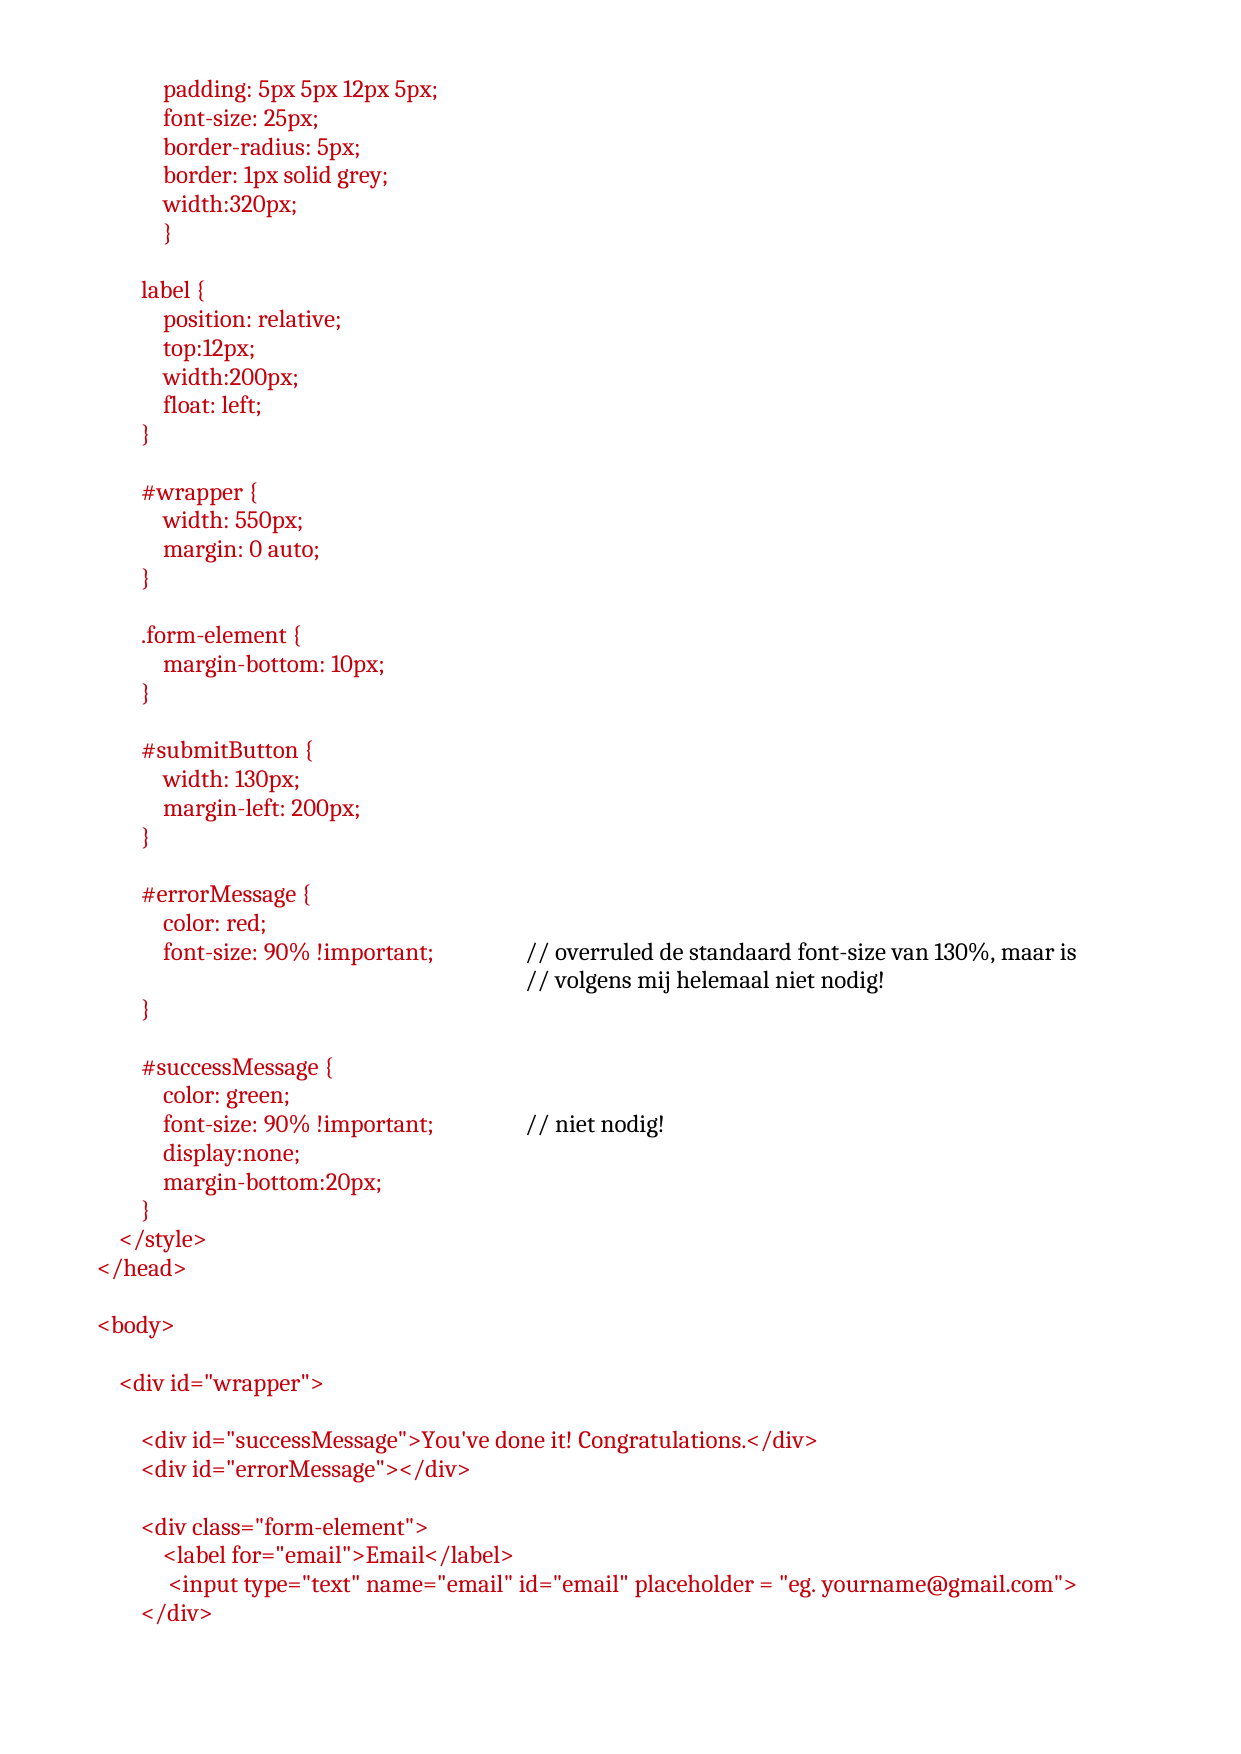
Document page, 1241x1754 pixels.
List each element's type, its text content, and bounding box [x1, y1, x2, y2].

text width:320px; [75, 190, 1165, 219]
text // volgens mij helemaal niet nodig! [75, 966, 1165, 995]
text <div id="errorMessage"></div> [75, 1455, 1165, 1484]
text label { [75, 276, 1165, 305]
text #errorMessage { [75, 880, 1165, 909]
text .form-element { [75, 621, 1165, 650]
text } [75, 822, 1165, 851]
text font-size: 25px; [75, 104, 1165, 132]
text top:12px; [75, 334, 1165, 362]
text </head> [75, 1254, 1165, 1282]
text border-radius: 5px; [75, 132, 1165, 161]
text #wrapper { [75, 477, 1165, 506]
text margin: 0 auto; [75, 535, 1165, 564]
text width: 130px; [75, 765, 1165, 794]
text <div id="successMessage">You've done it! Congratulations.</div> [75, 1426, 1165, 1455]
text </style> [75, 1225, 1165, 1254]
text font-size: 90% !important; // overruled de standaard font-size van 130%, maar is [75, 937, 1165, 966]
text position: relative; [75, 305, 1165, 334]
text width:200px; [75, 362, 1165, 391]
text <div class="form-element"> [75, 1512, 1165, 1541]
text } [75, 679, 1165, 707]
text color: red; [75, 909, 1165, 937]
text <label for="email">Email</label> [75, 1541, 1165, 1570]
text color: green; [75, 1081, 1165, 1110]
text } [75, 420, 1165, 449]
text width: 550px; [75, 506, 1165, 535]
text <input type="text" name="email" id="email" placeholder = "eg. yourname@gmail.com"> [75, 1570, 1165, 1599]
text </div> [75, 1599, 1165, 1627]
text #submitButton { [75, 736, 1165, 765]
text margin-bottom:20px; [75, 1167, 1165, 1196]
text padding: 5px 5px 12px 5px; [75, 75, 1165, 104]
text #successMessage { [75, 1052, 1165, 1081]
text } [75, 219, 1165, 247]
text <body> [75, 1311, 1165, 1340]
text } [75, 1196, 1165, 1225]
text font-size: 90% !important; // niet nodig! [75, 1110, 1165, 1139]
text <div id="wrapper"> [75, 1369, 1165, 1397]
text } [75, 995, 1165, 1024]
text margin-bottom: 10px; [75, 650, 1165, 679]
text display:none; [75, 1139, 1165, 1167]
text margin-left: 200px; [75, 794, 1165, 822]
text } [75, 564, 1165, 592]
text border: 1px solid grey; [75, 161, 1165, 190]
text float: left; [75, 391, 1165, 420]
